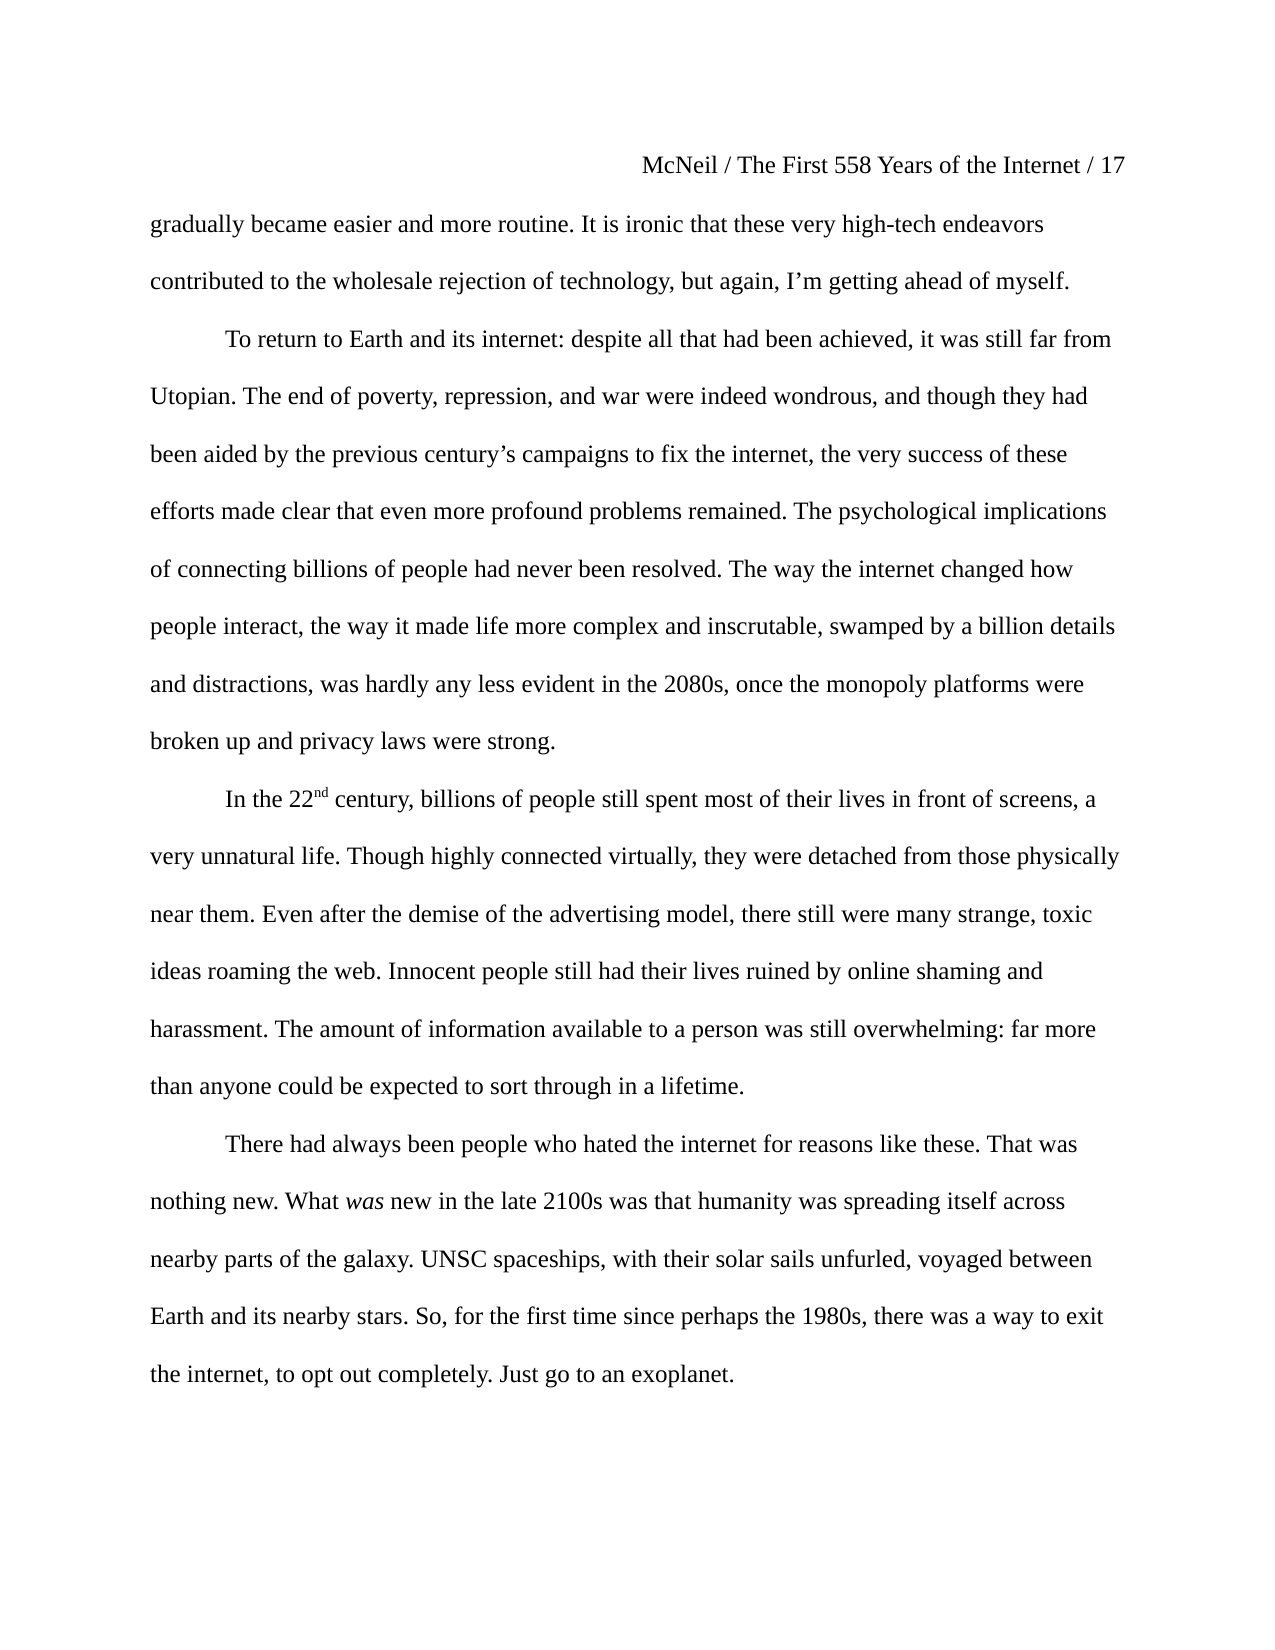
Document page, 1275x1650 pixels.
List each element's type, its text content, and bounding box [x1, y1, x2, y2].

text In the 22nd century, billions of people still spent most of their lives in front of screens, a very unnatural life. Though highly connected virtually, they were detached from those physically near them. Even after the demise of the advertising model, there still were many strange, toxic ideas roaming the web. Innocent people still had their lives ruined by online shaming and harassment. The amount of information available to a person was still overwhelming: far more than anyone could be expected to sort through in a lifetime. [150, 784, 1125, 1100]
text There had always been people who hated the internet for reasons like these. That was nothing new. What was new in the late 2100s was that humanity was spreading itself across nearby parts of the galaxy. UNSC spaceships, with their solar sails unfurled, voyaged between Earth and its nearby stars. So, for the first time since perhaps the 1980s, there was a way to exit the internet, to opt out completely. Just go to an exoplanet. [150, 1129, 1125, 1387]
text gradually became easier and more routine. It is ironic that these very high-tech endeavors contributed to the wholesale rejection of technology, but again, I’m getting ahead of myself. [150, 209, 1125, 295]
text To return to Earth and its internet: despite all that had been achieved, it was still far from Utopian. The end of poverty, repression, and war were indeed wondrous, and though they had been aided by the previous century’s campaigns to fix the internet, the very success of these efforts made clear that even more profound problems remained. The psychological implications of connecting billions of people had never been resolved. The way the internet changed how people interact, the way it made life more complex and inscrutable, swamped by a billion details and distractions, was hardly any less evident in the 2080s, once the monopoly platforms were broken up and privacy laws were strong. [150, 324, 1125, 755]
